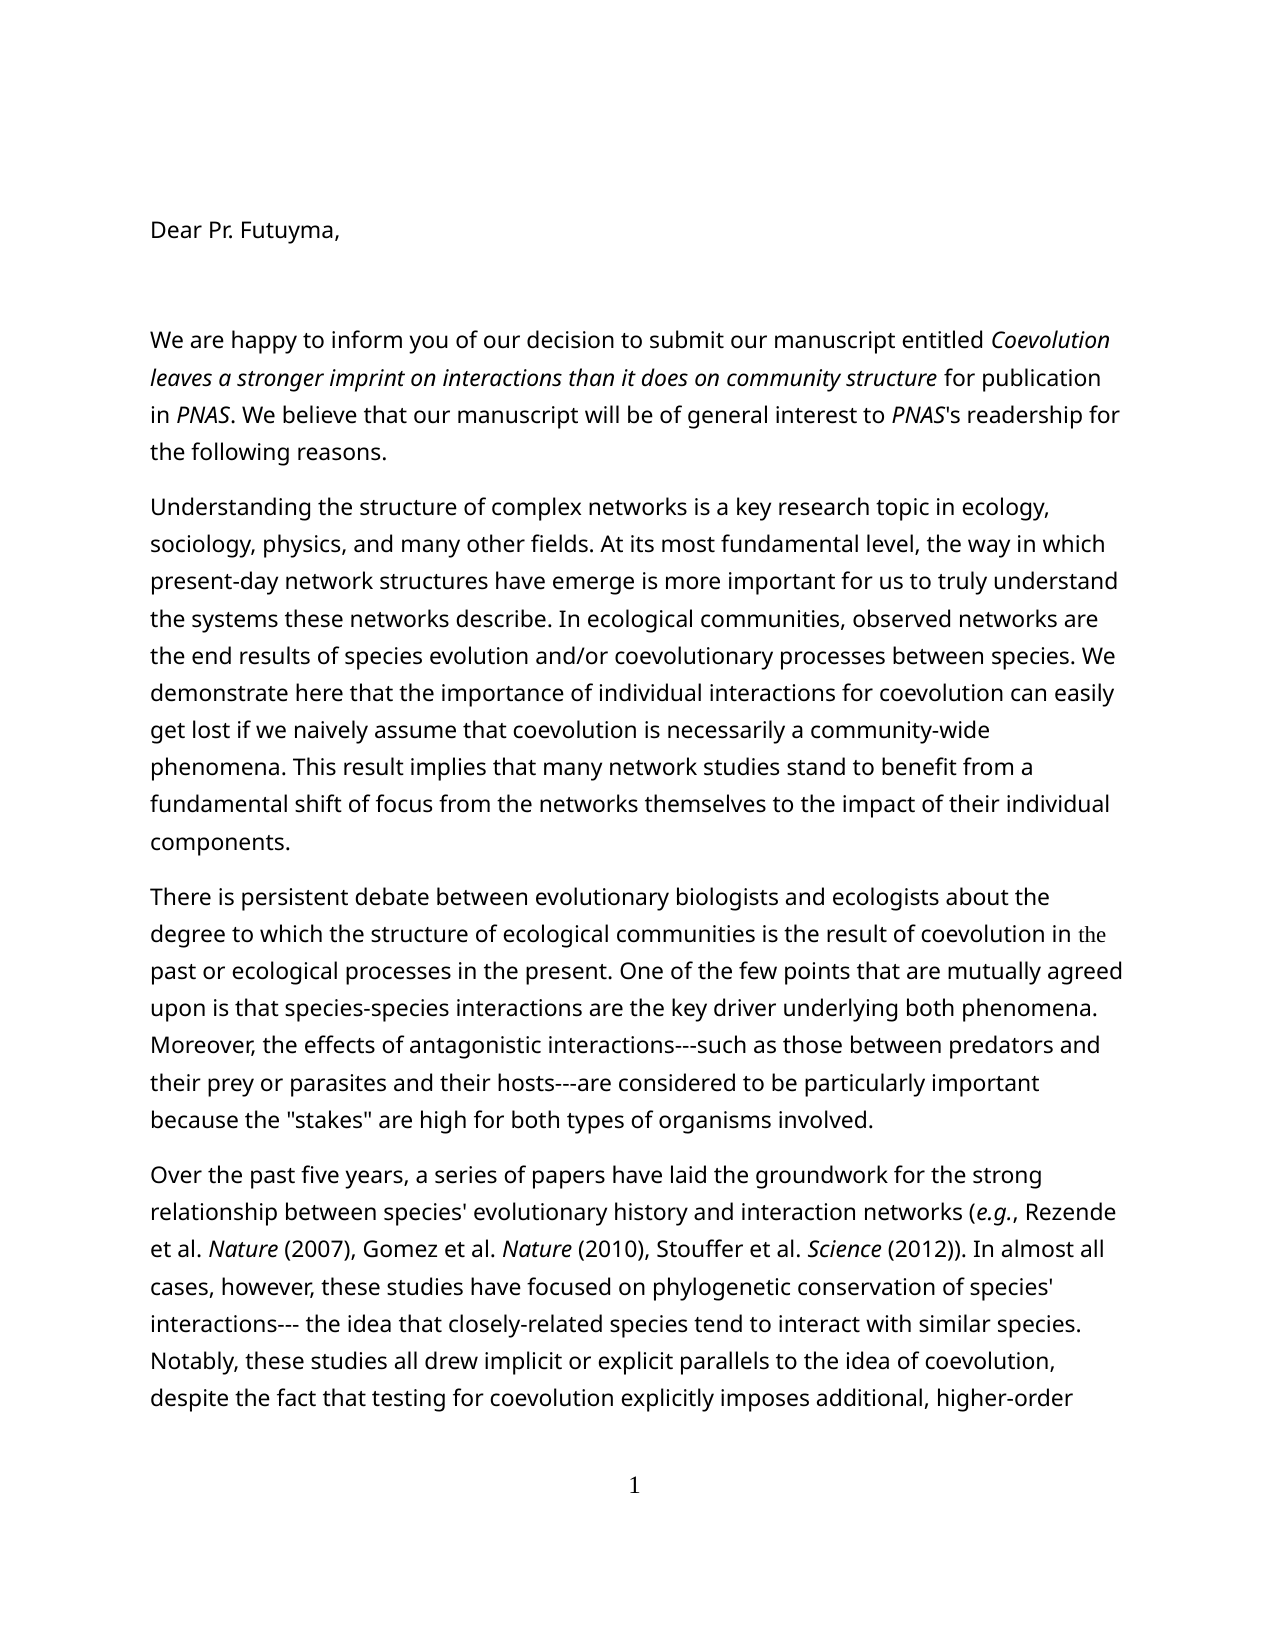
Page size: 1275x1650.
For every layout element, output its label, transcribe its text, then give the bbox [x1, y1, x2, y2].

text We are happy to inform you of our decision to submit our manuscript entitled Coevolution leaves a stronger imprint on interactions than it does on community structure for publication in PNAS. We believe that our manuscript will be of general interest to PNAS's readership for the following reasons. [150, 324, 1125, 467]
text Dear Pr. Futuyma, [150, 214, 1125, 245]
text There is persistent debate between evolutionary biologists and ecologists about the degree to which the structure of ecological communities is the result of coevolution in the past or ecological processes in the present. One of the few points that are mutually agreed upon is that species-species interactions are the key driver underlying both phenomena. Moreover, the effects of antagonistic interactions---such as those between predators and their prey or parasites and their hosts---are considered to be particularly important because the "stakes" are high for both types of organisms involved. [150, 881, 1125, 1135]
text Understanding the structure of complex networks is a key research topic in ecology, sociology, physics, and many other fields. At its most fundamental level, the way in which present-day network structures have emerge is more important for us to truly understand the systems these networks describe. In ecological communities, observed networks are the end results of species evolution and/or coevolutionary processes between species. We demonstrate here that the importance of individual interactions for coevolution can easily get lost if we naively assume that coevolution is necessarily a community-wide phenomena. This result implies that many network studies stand to benefit from a fundamental shift of focus from the networks themselves to the impact of their individual components. [150, 491, 1125, 857]
text Over the past five years, a series of papers have laid the groundwork for the strong relationship between species' evolutionary history and interaction networks (e.g., Rezende et al. Nature (2007), Gomez et al. Nature (2010), Stouffer et al. Science (2012)). In almost all cases, however, these studies have focused on phylogenetic conservation of species' interactions--- the idea that closely-related species tend to interact with similar species. Notably, these studies all drew implicit or explicit parallels to the idea of coevolution, despite the fact that testing for coevolution explicitly imposes additional, higher-order [150, 1159, 1125, 1413]
